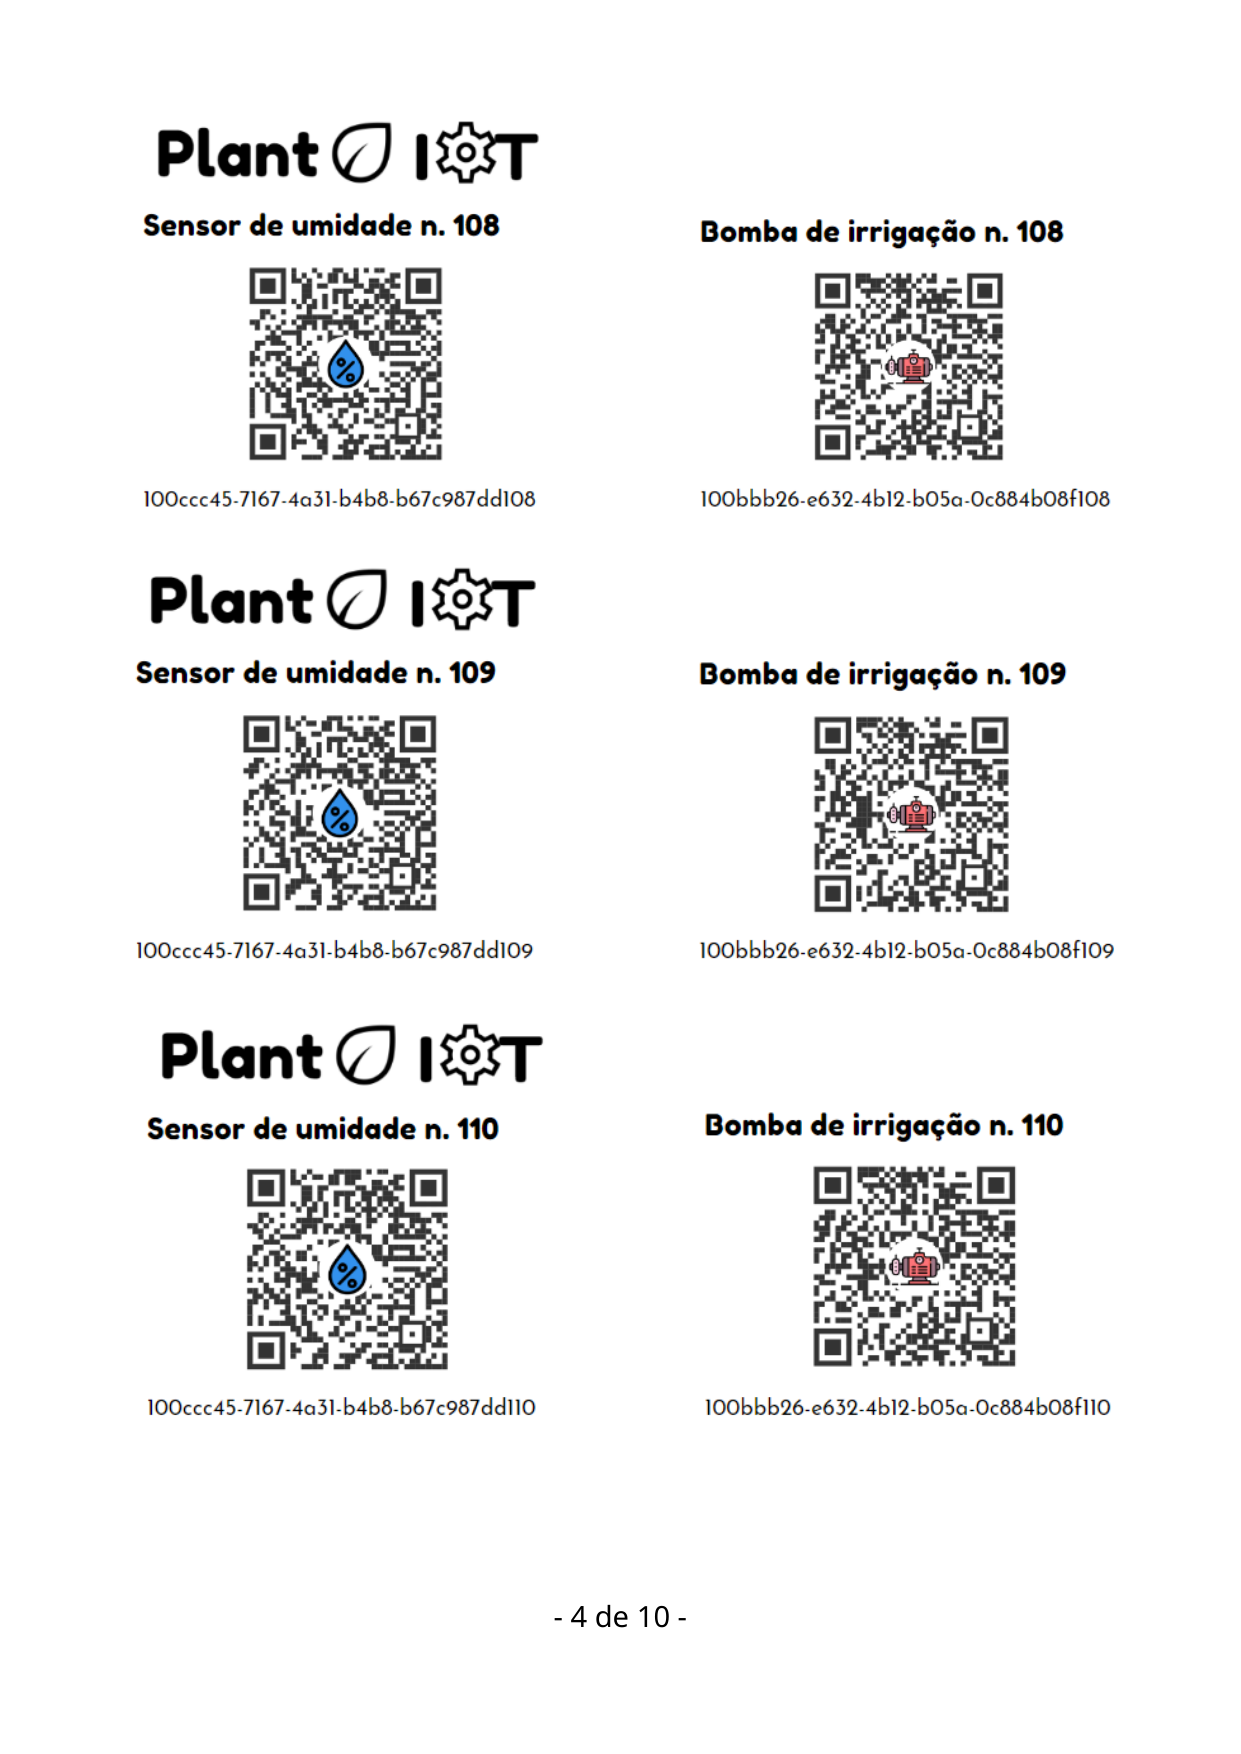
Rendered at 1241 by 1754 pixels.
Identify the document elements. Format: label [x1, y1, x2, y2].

table_cell [118, 537, 1122, 565]
picture [118, 565, 1123, 989]
table_cell [118, 989, 1122, 1017]
picture [118, 1017, 1123, 1457]
table_cell [118, 1457, 1122, 1486]
picture [118, 118, 1123, 537]
